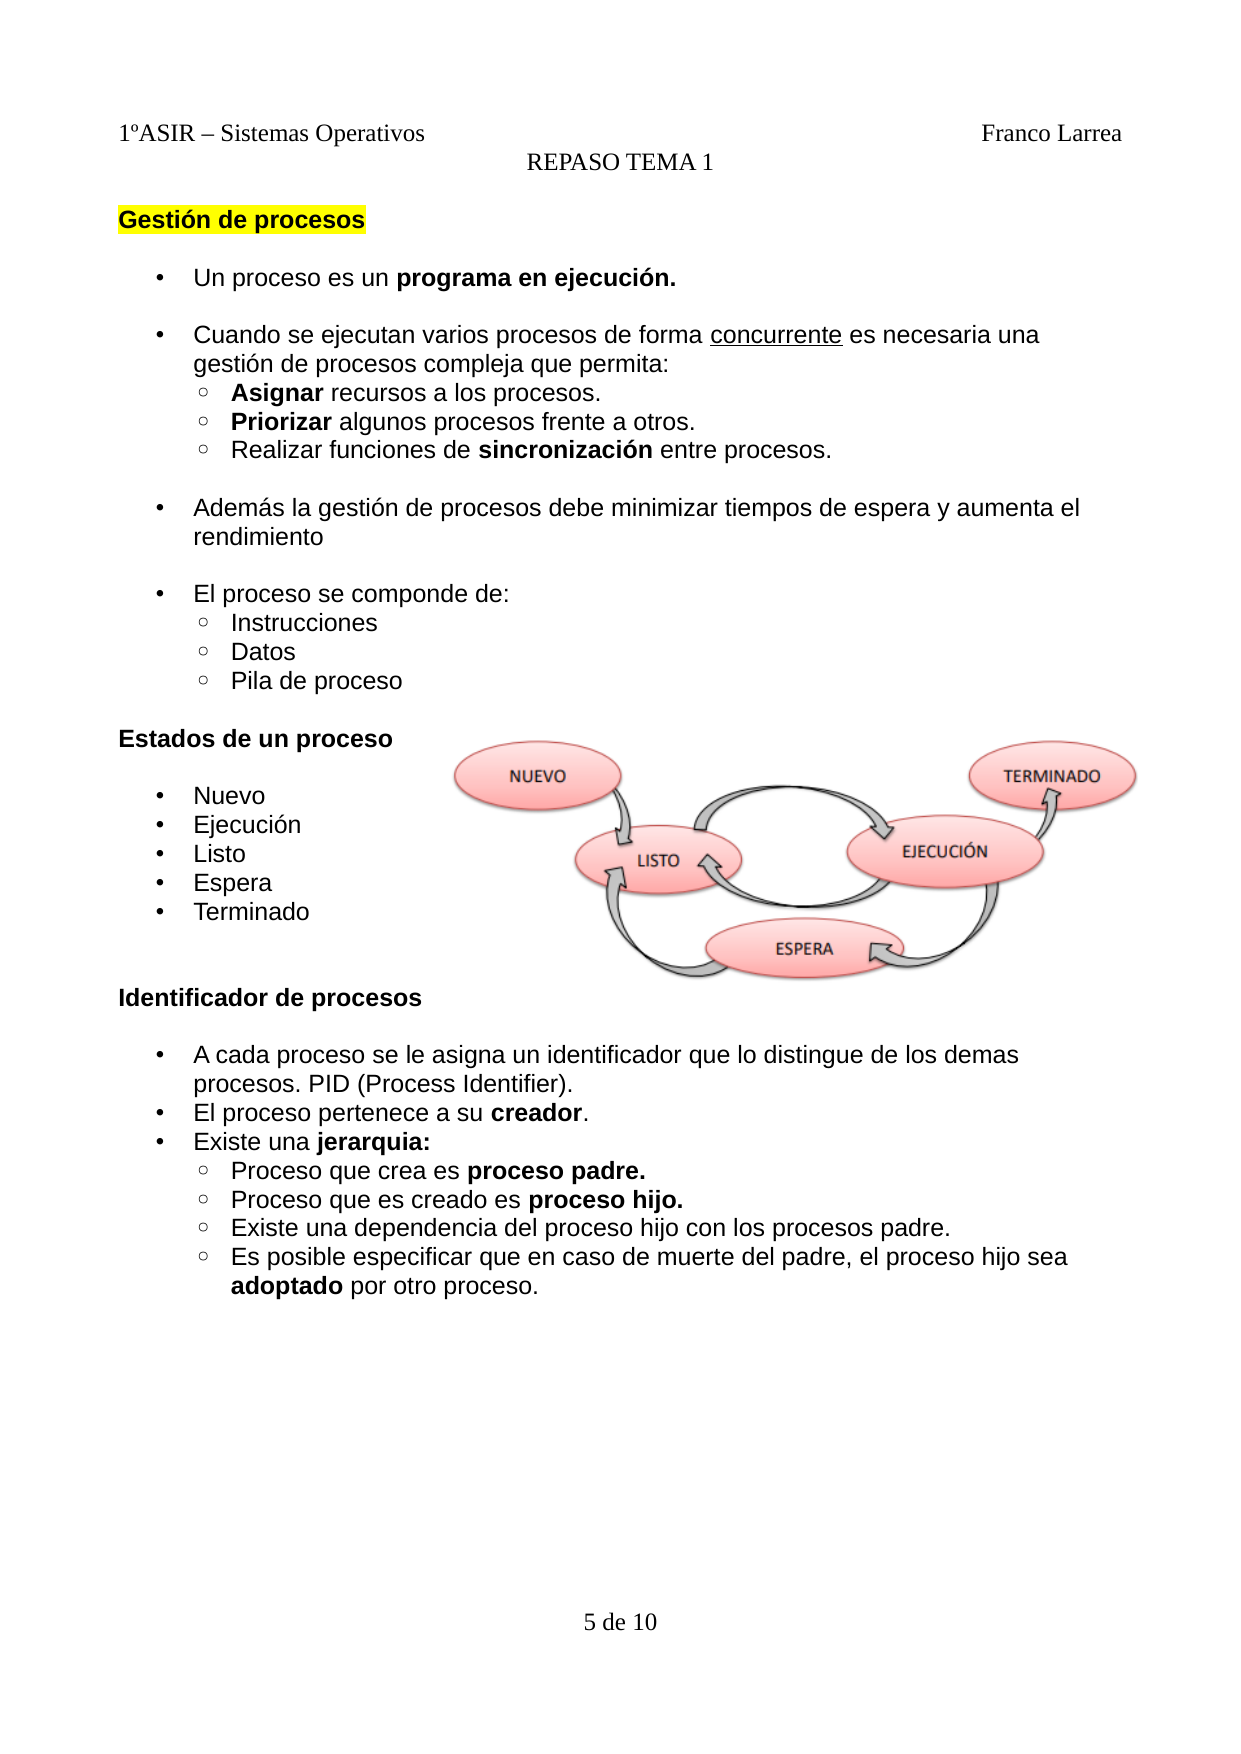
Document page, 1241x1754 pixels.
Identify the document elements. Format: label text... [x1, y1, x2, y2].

list Pila de proceso [193, 666, 1122, 695]
list El proceso se componde de: [156, 579, 1122, 608]
text Identificador de procesos [118, 983, 1122, 1012]
text Gestión de procesos [118, 205, 1122, 234]
list Terminado [156, 897, 448, 925]
list Un proceso es un programa en ejecución. [156, 263, 1122, 291]
list Proceso que es creado es proceso hijo. [193, 1184, 1122, 1213]
text Estados de un proceso [118, 724, 1122, 752]
list Ejecución [156, 810, 448, 839]
list Es posible especificar que en caso de muerte del padre, el proceso hijo sea adoptado por otro proceso. [193, 1242, 1122, 1300]
list Existe una jerarquia: [156, 1127, 1122, 1156]
list Cuando se ejecutan varios procesos de forma concurrente es necesaria una gestión de procesos compleja que permita: [156, 320, 1122, 378]
list A cada proceso se le asigna un identificador que lo distingue de los demas procesos. PID (Process Identifier). [156, 1040, 1122, 1098]
picture [448, 738, 1139, 986]
list Priorizar algunos procesos frente a otros. [193, 407, 1122, 436]
list Espera [156, 868, 448, 897]
list Proceso que crea es proceso padre. [193, 1156, 1122, 1184]
list Realizar funciones de sincronización entre procesos. [193, 436, 1122, 464]
list El proceso pertenece a su creador. [156, 1098, 1122, 1127]
list Nuevo [156, 781, 448, 810]
list Asignar recursos a los procesos. [193, 378, 1122, 407]
list Instrucciones [193, 608, 1122, 637]
list Además la gestión de procesos debe minimizar tiempos de espera y aumenta el rendimiento [156, 493, 1122, 551]
list Listo [156, 839, 448, 868]
list Datos [193, 637, 1122, 666]
list Existe una dependencia del proceso hijo con los procesos padre. [193, 1213, 1122, 1242]
